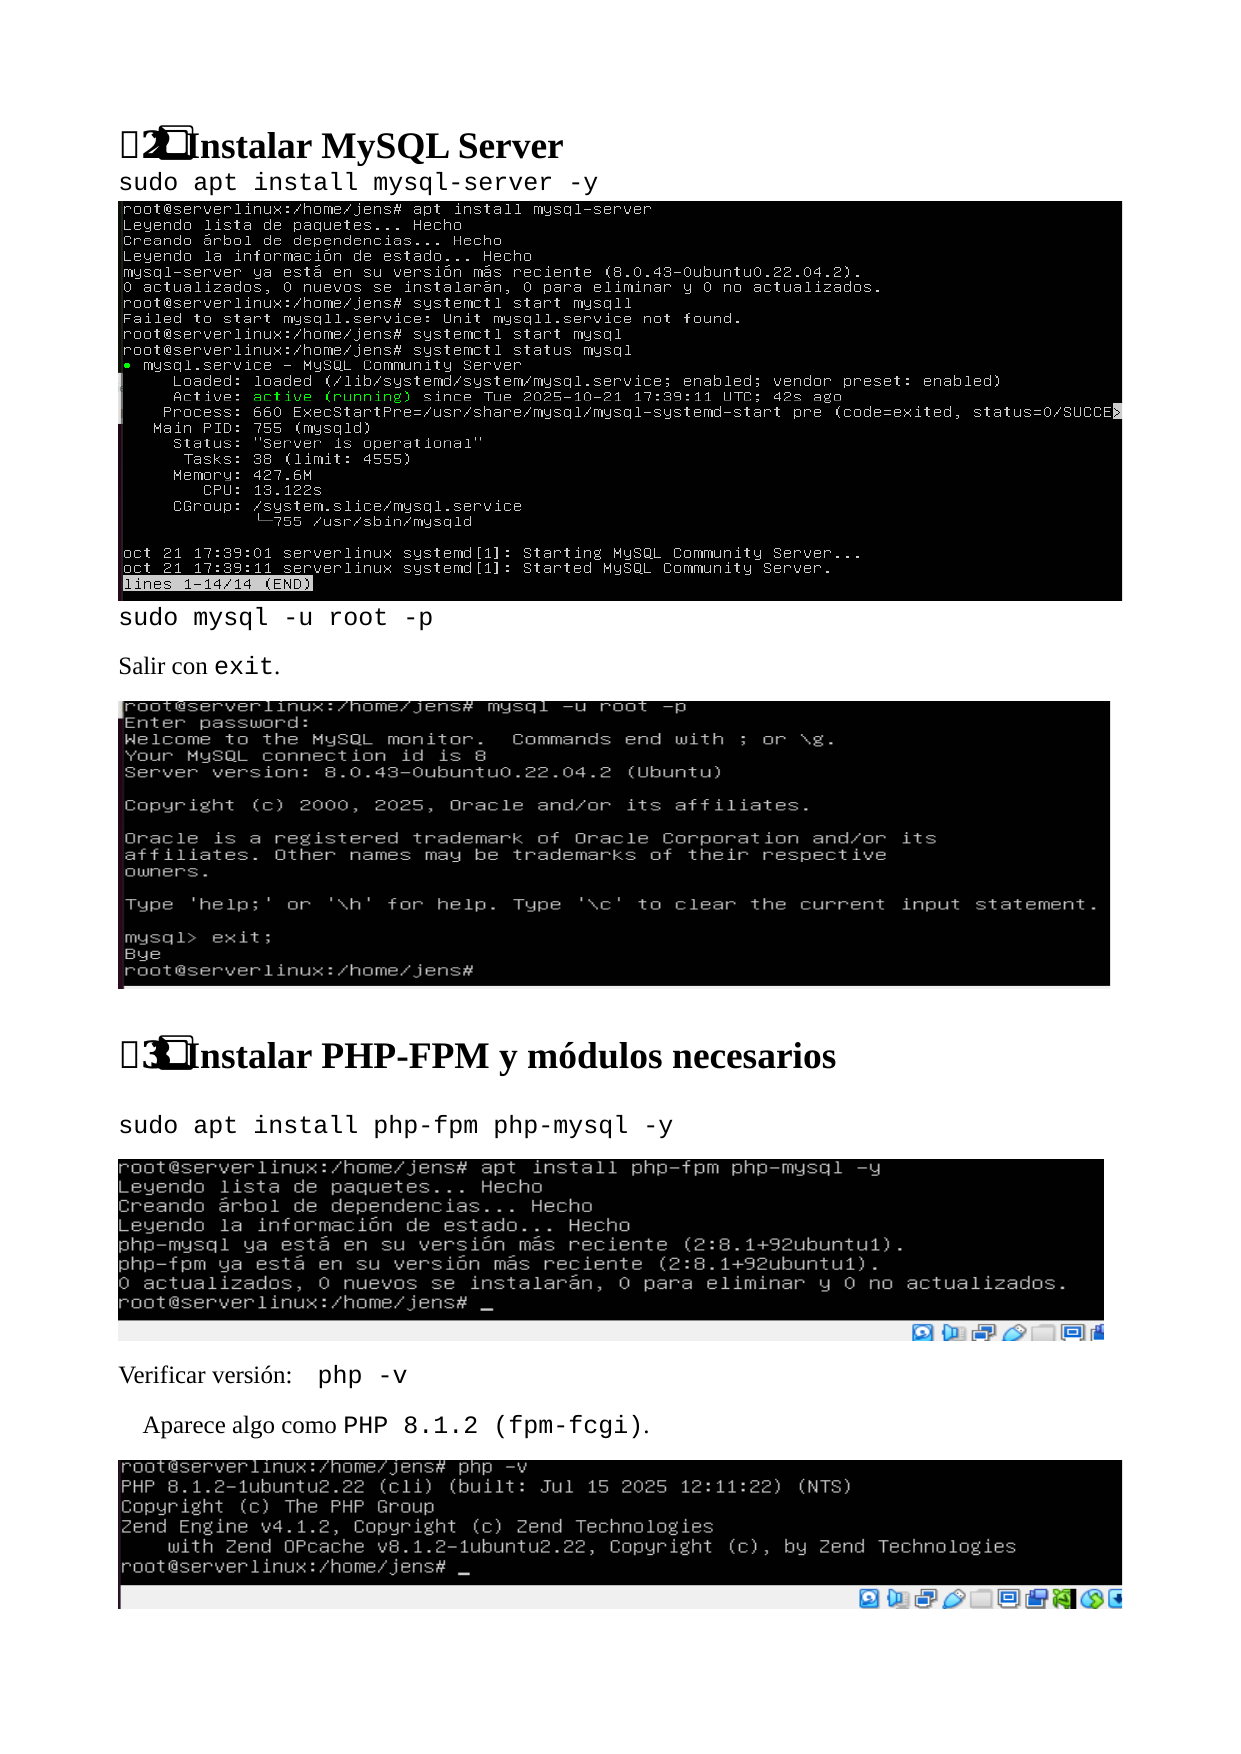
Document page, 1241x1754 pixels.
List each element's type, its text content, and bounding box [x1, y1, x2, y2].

text sudo mysql -u root -p [118, 604, 1122, 633]
subtitle 🔹 2️⃣ Instalar MySQL Server [118, 118, 1122, 169]
text ✅ Aparece algo como PHP 8.1.2 (fpm-fcgi). [118, 1410, 1122, 1441]
text sudo apt install php-fpm php-mysql -y [118, 1113, 1122, 1141]
text Salir con exit. [118, 651, 1122, 682]
subtitle 🔹 3️⃣ Instalar PHP-FPM y módulos necesarios [118, 1029, 1122, 1080]
text sudo apt install mysql-server -y [118, 169, 1122, 197]
text Verificar versión: php -v [118, 1360, 1122, 1391]
